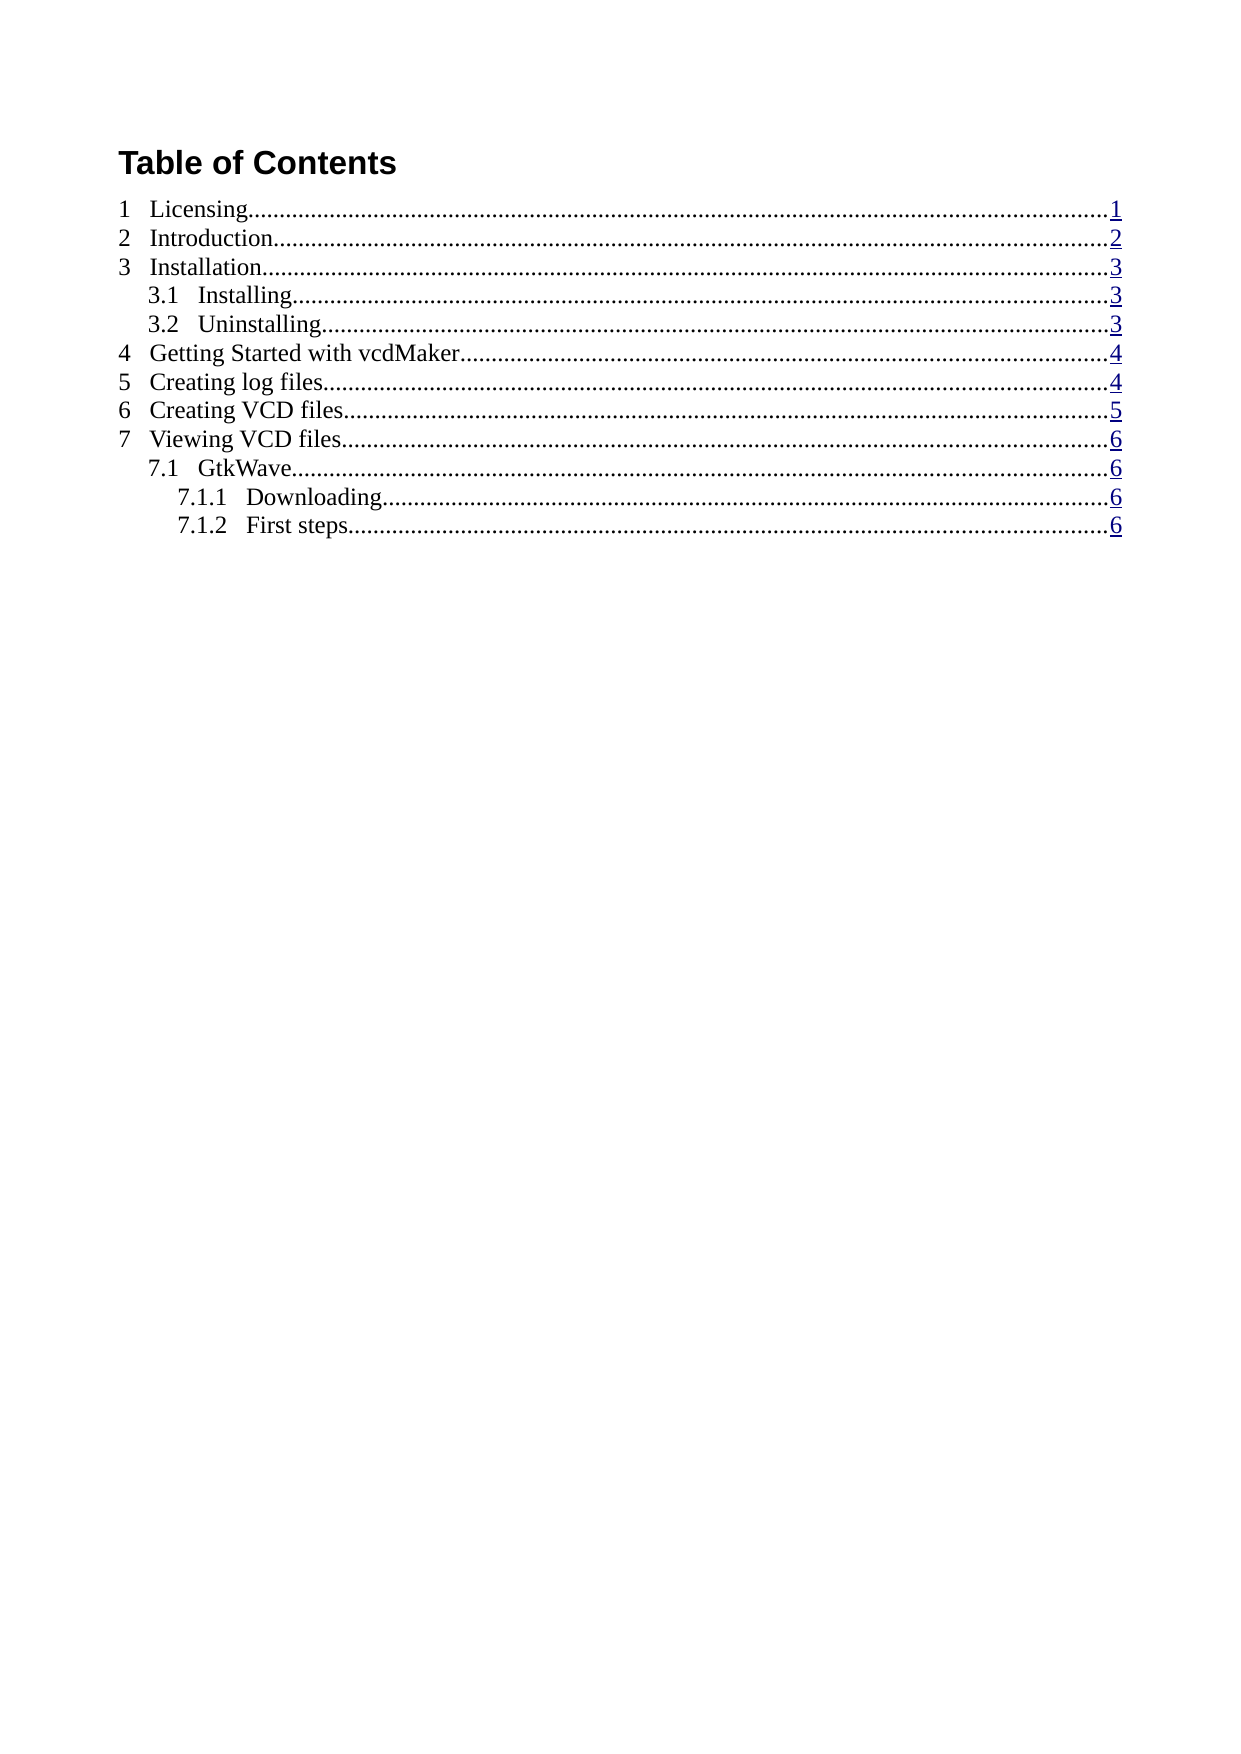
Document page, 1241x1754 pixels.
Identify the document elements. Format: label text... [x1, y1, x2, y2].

text 3.1 Installing 3 [148, 280, 1122, 309]
text 7.1.2 First steps 6 [177, 510, 1122, 539]
text 3.2 Uninstalling 3 [148, 309, 1122, 338]
text 1 Licensing 1 [118, 194, 1122, 223]
text 7.1.1 Downloading 6 [177, 482, 1122, 510]
text 4 Getting Started with vcdMaker 4 [118, 338, 1122, 367]
text 3 Installation 3 [118, 252, 1122, 280]
subtitle Table of Contents [118, 143, 1122, 182]
text 6 Creating VCD files 5 [118, 395, 1122, 424]
text 2 Introduction 2 [118, 223, 1122, 252]
text 7 Viewing VCD files 6 [118, 424, 1122, 453]
text 5 Creating log files 4 [118, 367, 1122, 395]
text 7.1 GtkWave 6 [148, 453, 1122, 482]
